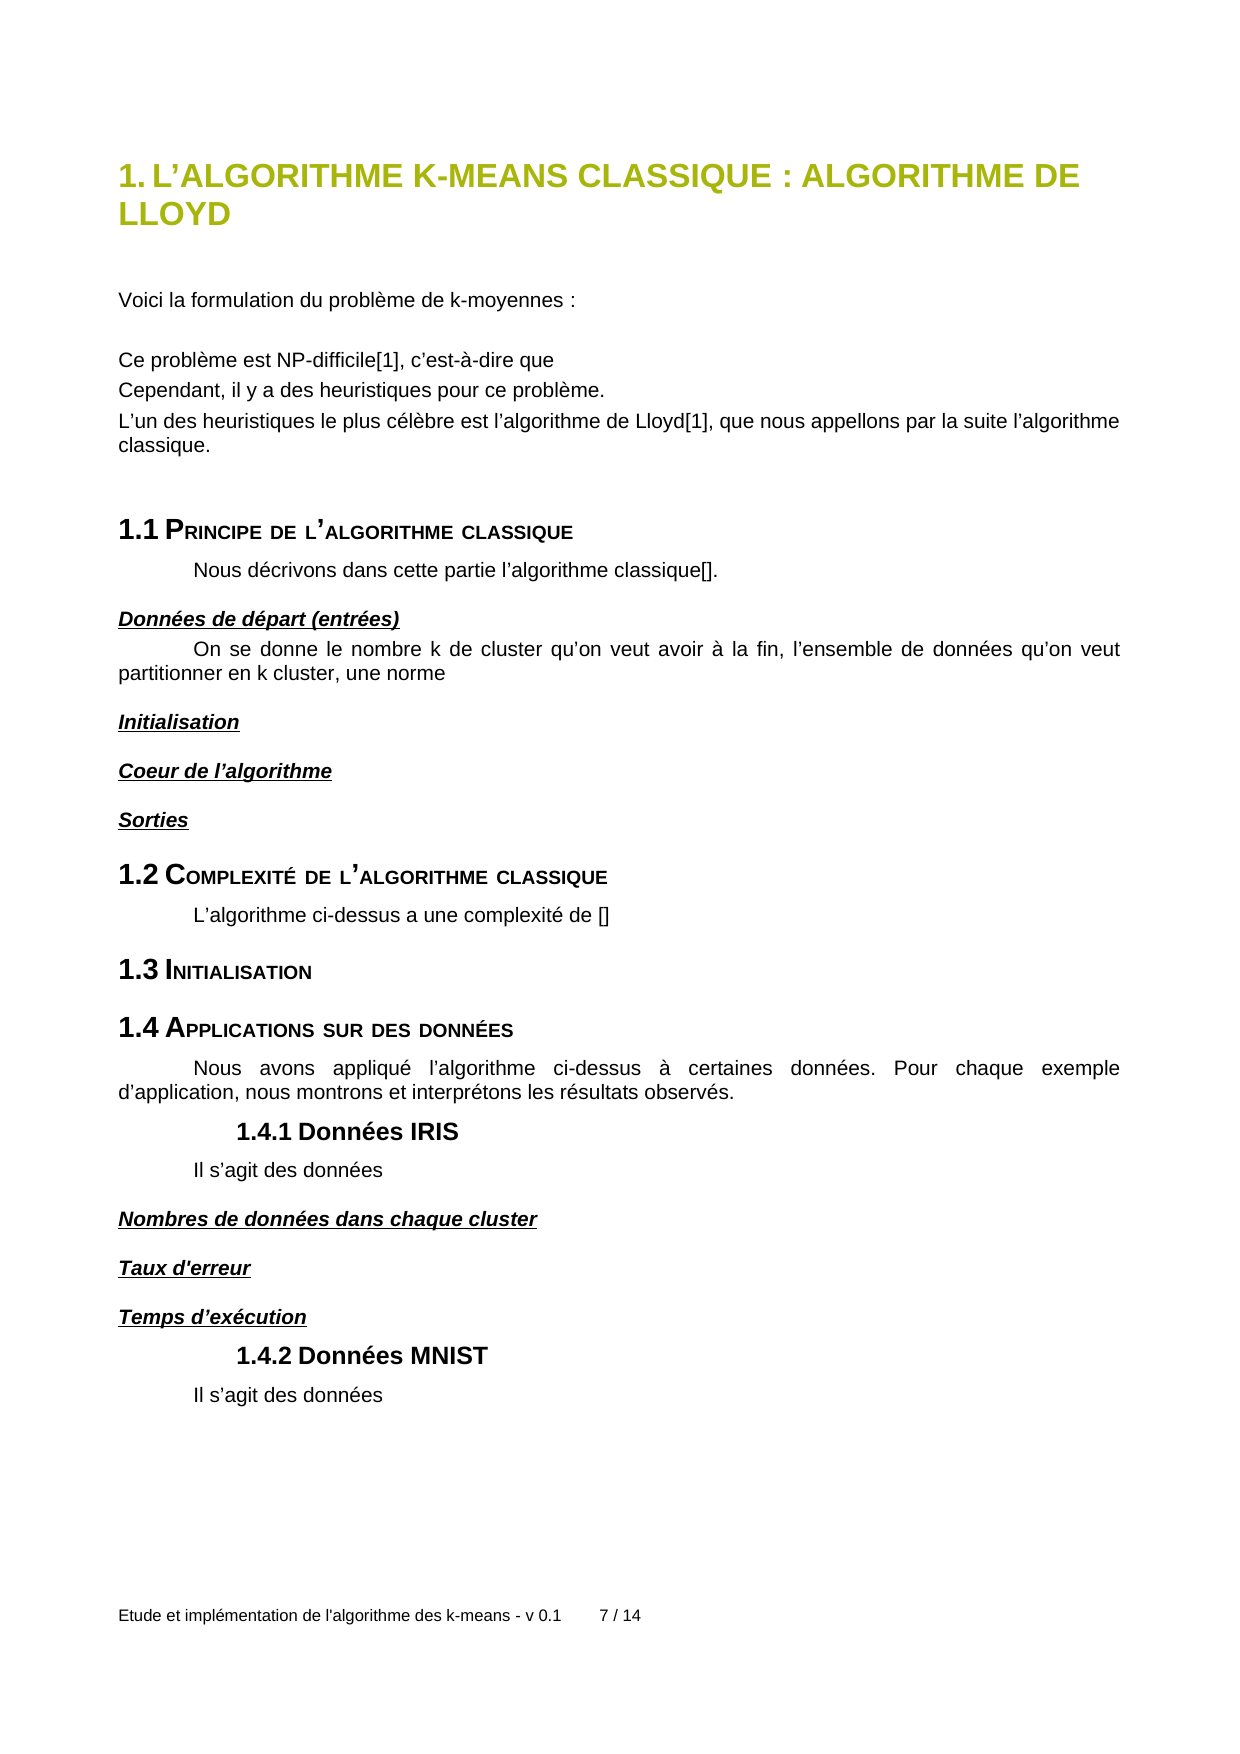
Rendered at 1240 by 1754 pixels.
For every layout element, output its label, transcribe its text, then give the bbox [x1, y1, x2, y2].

subtitle Données de départ (entrées) [118, 607, 1121, 631]
text Ce problème est NP-difficile[1], c’est-à-dire que [118, 348, 1121, 372]
subtitle Données IRIS [236, 1117, 1121, 1145]
text Nous avons appliqué l’algorithme ci-dessus à certaines données. Pour chaque exemple d’application, nous montrons et interprétons les résultats observés. [118, 1056, 1121, 1104]
text L’un des heuristiques le plus célèbre est l’algorithme de Lloyd[1], que nous appellons par la suite l’algorithme classique. [118, 408, 1121, 456]
subtitle L’algorithme k-means classique : algorithme de lloyd [118, 156, 1121, 232]
text Il s’agit des données [118, 1158, 1121, 1182]
subtitle Données MNIST [236, 1341, 1121, 1370]
subtitle Sorties [118, 808, 1121, 832]
subtitle Principe de l’algorithme classique [118, 512, 1121, 545]
subtitle Applications sur des données [118, 1010, 1121, 1044]
text Voici la formulation du problème de k-moyennes : [118, 288, 1121, 312]
subtitle Temps d’exécution [118, 1305, 1121, 1329]
text Nous décrivons dans cette partie l’algorithme classique[]. [118, 558, 1121, 582]
subtitle Initialisation [118, 710, 1121, 734]
text L’algorithme ci-dessus a une complexité de [] [118, 903, 1121, 927]
subtitle Initialisation [118, 952, 1121, 985]
text Cependant, il y a des heuristiques pour ce problème. [118, 378, 1121, 402]
subtitle Taux d'erreur [118, 1256, 1121, 1280]
text On se donne le nombre k de cluster qu’on veut avoir à la fin, l’ensemble de données qu’on veut partitionner en k cluster, une norme [118, 637, 1121, 685]
subtitle Complexité de l’algorithme classique [118, 857, 1121, 890]
subtitle Nombres de données dans chaque cluster [118, 1207, 1121, 1231]
subtitle Coeur de l’algorithme [118, 759, 1121, 783]
text Il s’agit des données [118, 1382, 1121, 1406]
